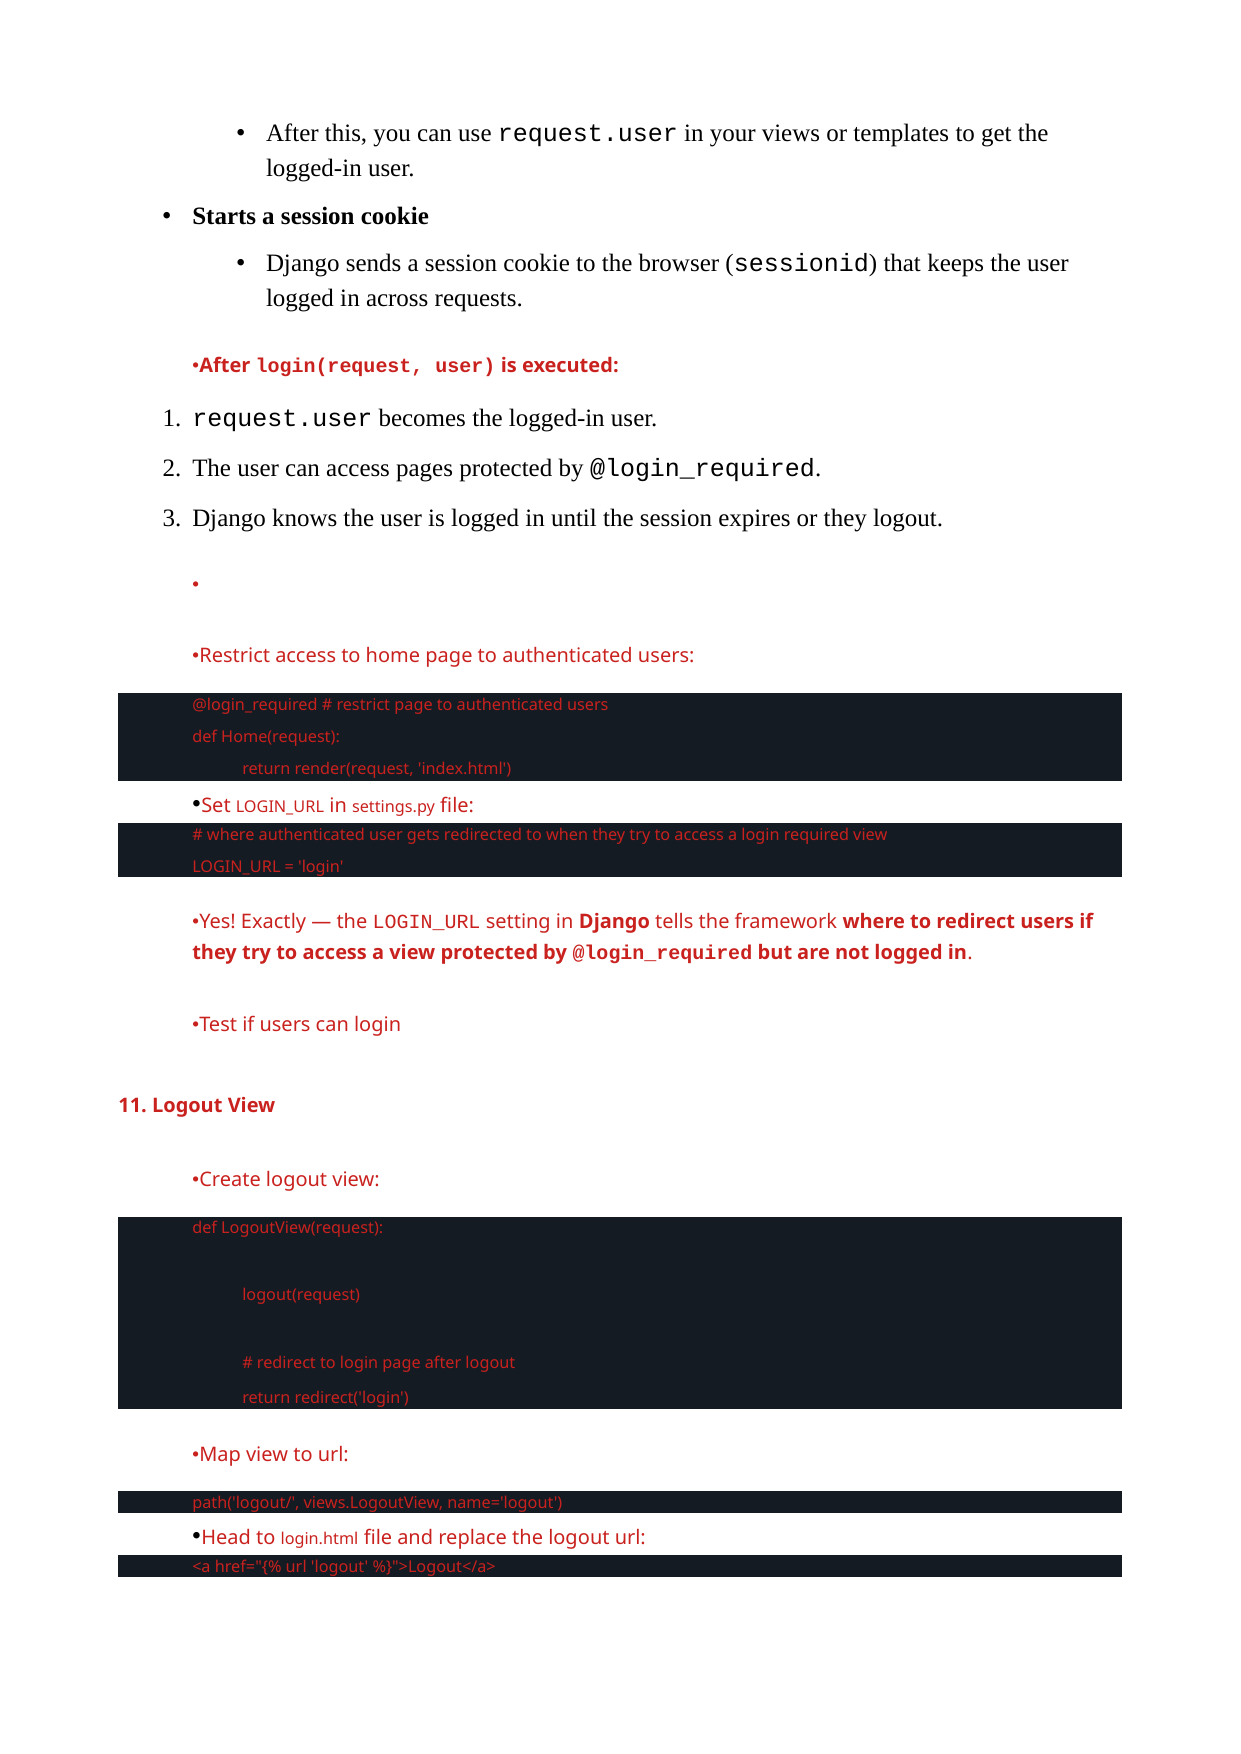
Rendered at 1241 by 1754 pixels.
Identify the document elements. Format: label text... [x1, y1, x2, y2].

list Create logout view: [118, 1165, 1122, 1192]
list LOGIN_URL = 'login' [118, 855, 1122, 877]
list def Home(request): [118, 725, 1122, 747]
list Yes! Exactly — the LOGIN_URL setting in Django tells the framework where to redirect users if they try to access a view protected by @login_required but are not logged in. [118, 907, 1122, 966]
list Map view to url: [118, 1440, 1122, 1467]
list # where authenticated user gets redirected to when they try to access a login required view [118, 823, 1122, 845]
list Starts a session cookie [162, 201, 1122, 229]
list The user can access pages protected by @login_required. [162, 453, 1122, 483]
list logout(request) [118, 1283, 1122, 1307]
list Django sends a session cookie to the browser (sessionid) that keeps the user logged in across requests. [236, 248, 1122, 312]
list Test if users can login [118, 1010, 1122, 1037]
list request.user becomes the logged-in user. [162, 403, 1122, 433]
list Head to login.html file and replace the logout url: [118, 1523, 1122, 1551]
list # redirect to login page after logout [118, 1351, 1122, 1375]
list Restrict access to home page to authenticated users: [118, 642, 1122, 669]
list Set LOGIN_URL in settings.py file: [118, 791, 1122, 819]
list @login_required # restrict page to authenticated users [118, 693, 1122, 715]
list path('logout/', views.LogoutView, name='logout') [118, 1491, 1122, 1513]
subtitle 11. Logout View [118, 1091, 1122, 1118]
list return redirect('login') [118, 1386, 1122, 1409]
list def LogoutView(request): [118, 1217, 1122, 1239]
list After this, you can use request.user in your views or templates to get the logged-in user. [236, 118, 1122, 182]
list After login(request, user) is executed: [118, 351, 1122, 378]
list Django knows the user is logged in until the session expires or they logout. [162, 503, 1122, 531]
list <a href="{% url 'logout' %}">Logout</a> [118, 1555, 1122, 1577]
list return render(request, 'index.html') [118, 757, 1122, 781]
